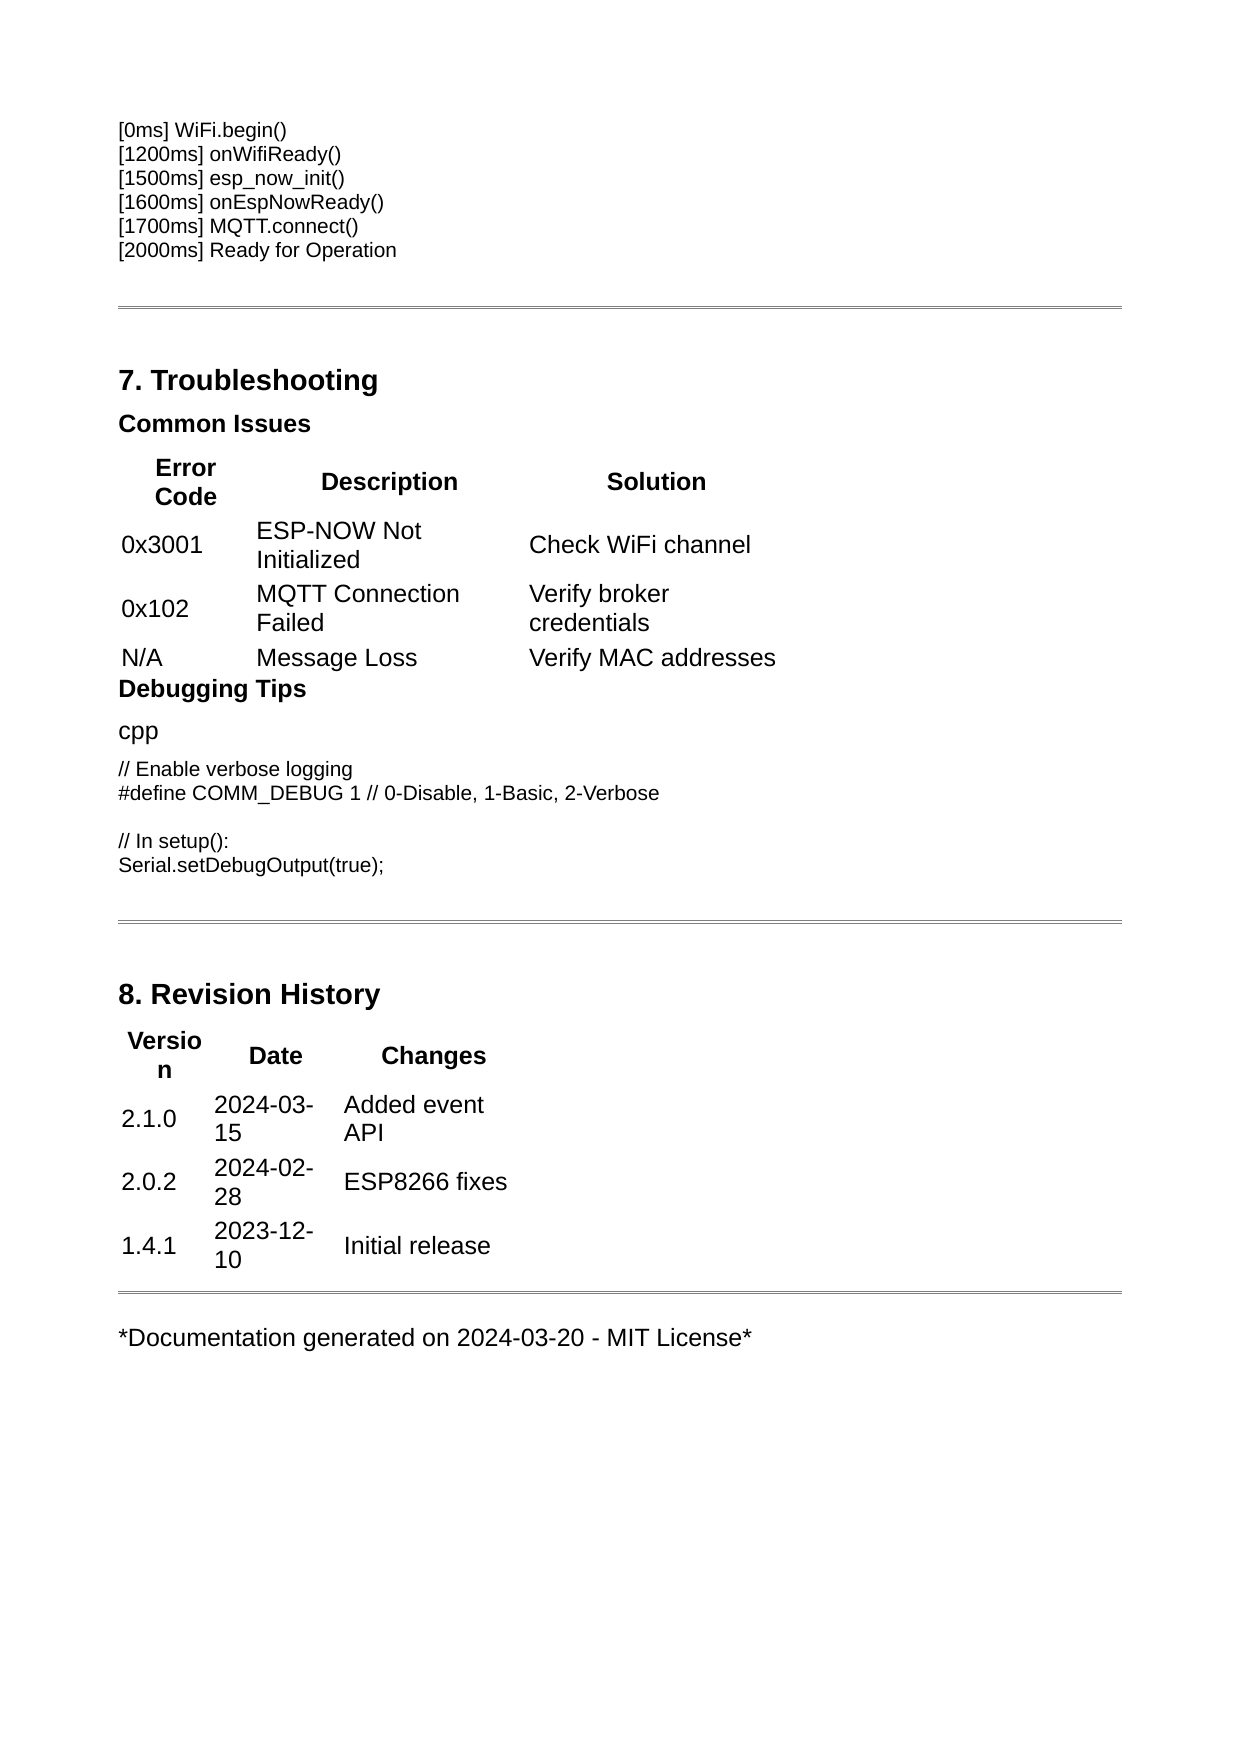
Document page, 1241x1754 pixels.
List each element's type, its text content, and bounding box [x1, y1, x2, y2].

subtitle 8. Revision History [118, 977, 1122, 1011]
subtitle 7. Troubleshooting [118, 362, 1122, 396]
table_cell Initial release [341, 1213, 527, 1277]
text [1500ms] esp_now_init() [118, 166, 1122, 190]
table_cell 0x102 [118, 576, 253, 640]
table_header Changes [341, 1023, 527, 1087]
table_cell N/A [118, 640, 253, 674]
table_cell Verify MAC addresses [526, 640, 787, 674]
text #define COMM_DEBUG 1 // 0-Disable, 1-Basic, 2-Verbose [118, 781, 1122, 805]
table_cell Added event API [341, 1087, 527, 1150]
table_cell 2.0.2 [118, 1150, 211, 1213]
table_cell 2024-03-15 [211, 1087, 341, 1150]
text Debugging Tips [118, 674, 1122, 703]
table_cell 0x3001 [118, 513, 253, 576]
table_cell 2.1.0 [118, 1087, 211, 1150]
table_header Error Code [118, 450, 253, 513]
text [1200ms] onWifiReady() [118, 142, 1122, 166]
text [0ms] WiFi.begin() [118, 118, 1122, 142]
table_cell ESP8266 fixes [341, 1150, 527, 1213]
table_header Solution [526, 450, 787, 513]
table_cell 2023-12-10 [211, 1213, 341, 1277]
table_cell MQTT Connection Failed [253, 576, 526, 640]
text Common Issues [118, 408, 1122, 437]
table_cell Check WiFi channel [526, 513, 787, 576]
table_cell Message Loss [253, 640, 526, 674]
text [1700ms] MQTT.connect() [118, 214, 1122, 238]
text *Documentation generated on 2024-03-20 - MIT License* [118, 1323, 1122, 1352]
text cpp [118, 716, 1122, 744]
text [2000ms] Ready for Operation [118, 238, 1122, 262]
table_header Description [253, 450, 526, 513]
text Serial.setDebugOutput(true); [118, 853, 1122, 877]
text // In setup(): [118, 829, 1122, 853]
table_cell 1.4.1 [118, 1213, 211, 1277]
table_cell ESP-NOW Not Initialized [253, 513, 526, 576]
table_cell Verify broker credentials [526, 576, 787, 640]
table_header Version [118, 1023, 211, 1087]
text // Enable verbose logging [118, 757, 1122, 781]
text [1600ms] onEspNowReady() [118, 190, 1122, 214]
table_cell 2024-02-28 [211, 1150, 341, 1213]
table_header Date [211, 1023, 341, 1087]
